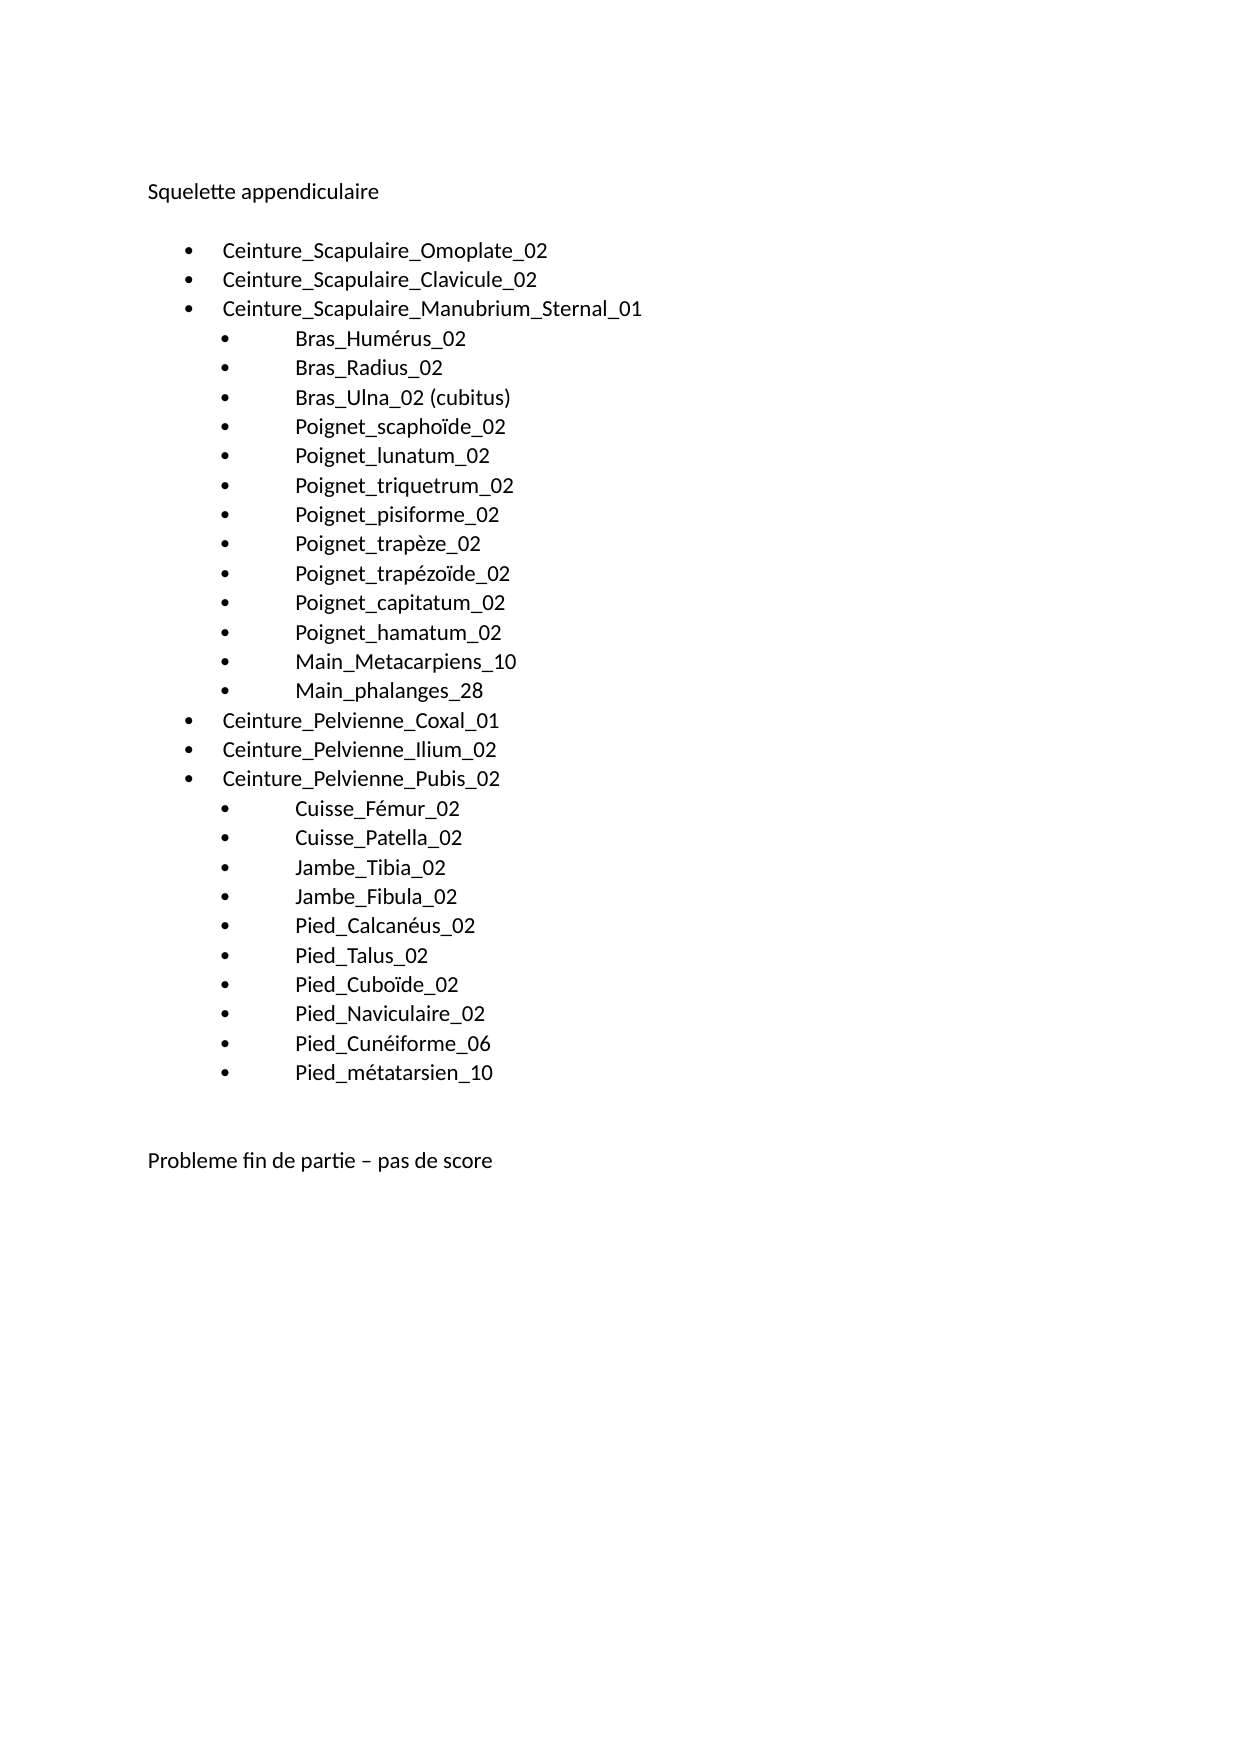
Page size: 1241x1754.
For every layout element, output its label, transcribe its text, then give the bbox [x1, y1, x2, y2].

list Poignet_trapézoïde_02 [221, 559, 1093, 587]
list Ceinture_Pelvienne_Pubis_02 [185, 764, 1093, 792]
list Ceinture_Scapulaire_Omoplate_02 [185, 236, 1093, 264]
list Bras_Ulna_02 (cubitus) [221, 383, 1093, 411]
list Main_Metacarpiens_10 [221, 647, 1093, 675]
list Poignet_scaphoïde_02 [221, 412, 1093, 440]
list Pied_Talus_02 [221, 941, 1093, 969]
list Poignet_trapèze_02 [221, 529, 1093, 557]
list Ceinture_Pelvienne_Ilium_02 [185, 735, 1093, 763]
text Squelette appendiculaire [148, 177, 1093, 205]
list Main_phalanges_28 [221, 676, 1093, 704]
list Poignet_pisiforme_02 [221, 500, 1093, 528]
list Ceinture_Scapulaire_Manubrium_Sternal_01 [185, 294, 1093, 322]
list Pied_Cuboïde_02 [221, 970, 1093, 998]
list Cuisse_Fémur_02 [221, 794, 1093, 822]
list Poignet_hamatum_02 [221, 618, 1093, 646]
list Pied_Cunéiforme_06 [221, 1029, 1093, 1057]
list Pied_métatarsien_10 [221, 1058, 1093, 1086]
text Probleme fin de partie – pas de score [148, 1146, 1093, 1174]
list Cuisse_Patella_02 [221, 823, 1093, 851]
list Poignet_lunatum_02 [221, 441, 1093, 469]
list Ceinture_Scapulaire_Clavicule_02 [185, 265, 1093, 293]
list Jambe_Tibia_02 [221, 853, 1093, 881]
list Bras_Humérus_02 [221, 324, 1093, 352]
list Ceinture_Pelvienne_Coxal_01 [185, 706, 1093, 734]
list Pied_Calcanéus_02 [221, 911, 1093, 939]
list Pied_Naviculaire_02 [221, 999, 1093, 1027]
list Bras_Radius_02 [221, 353, 1093, 381]
list Poignet_triquetrum_02 [221, 471, 1093, 499]
list Jambe_Fibula_02 [221, 882, 1093, 910]
list Poignet_capitatum_02 [221, 588, 1093, 616]
